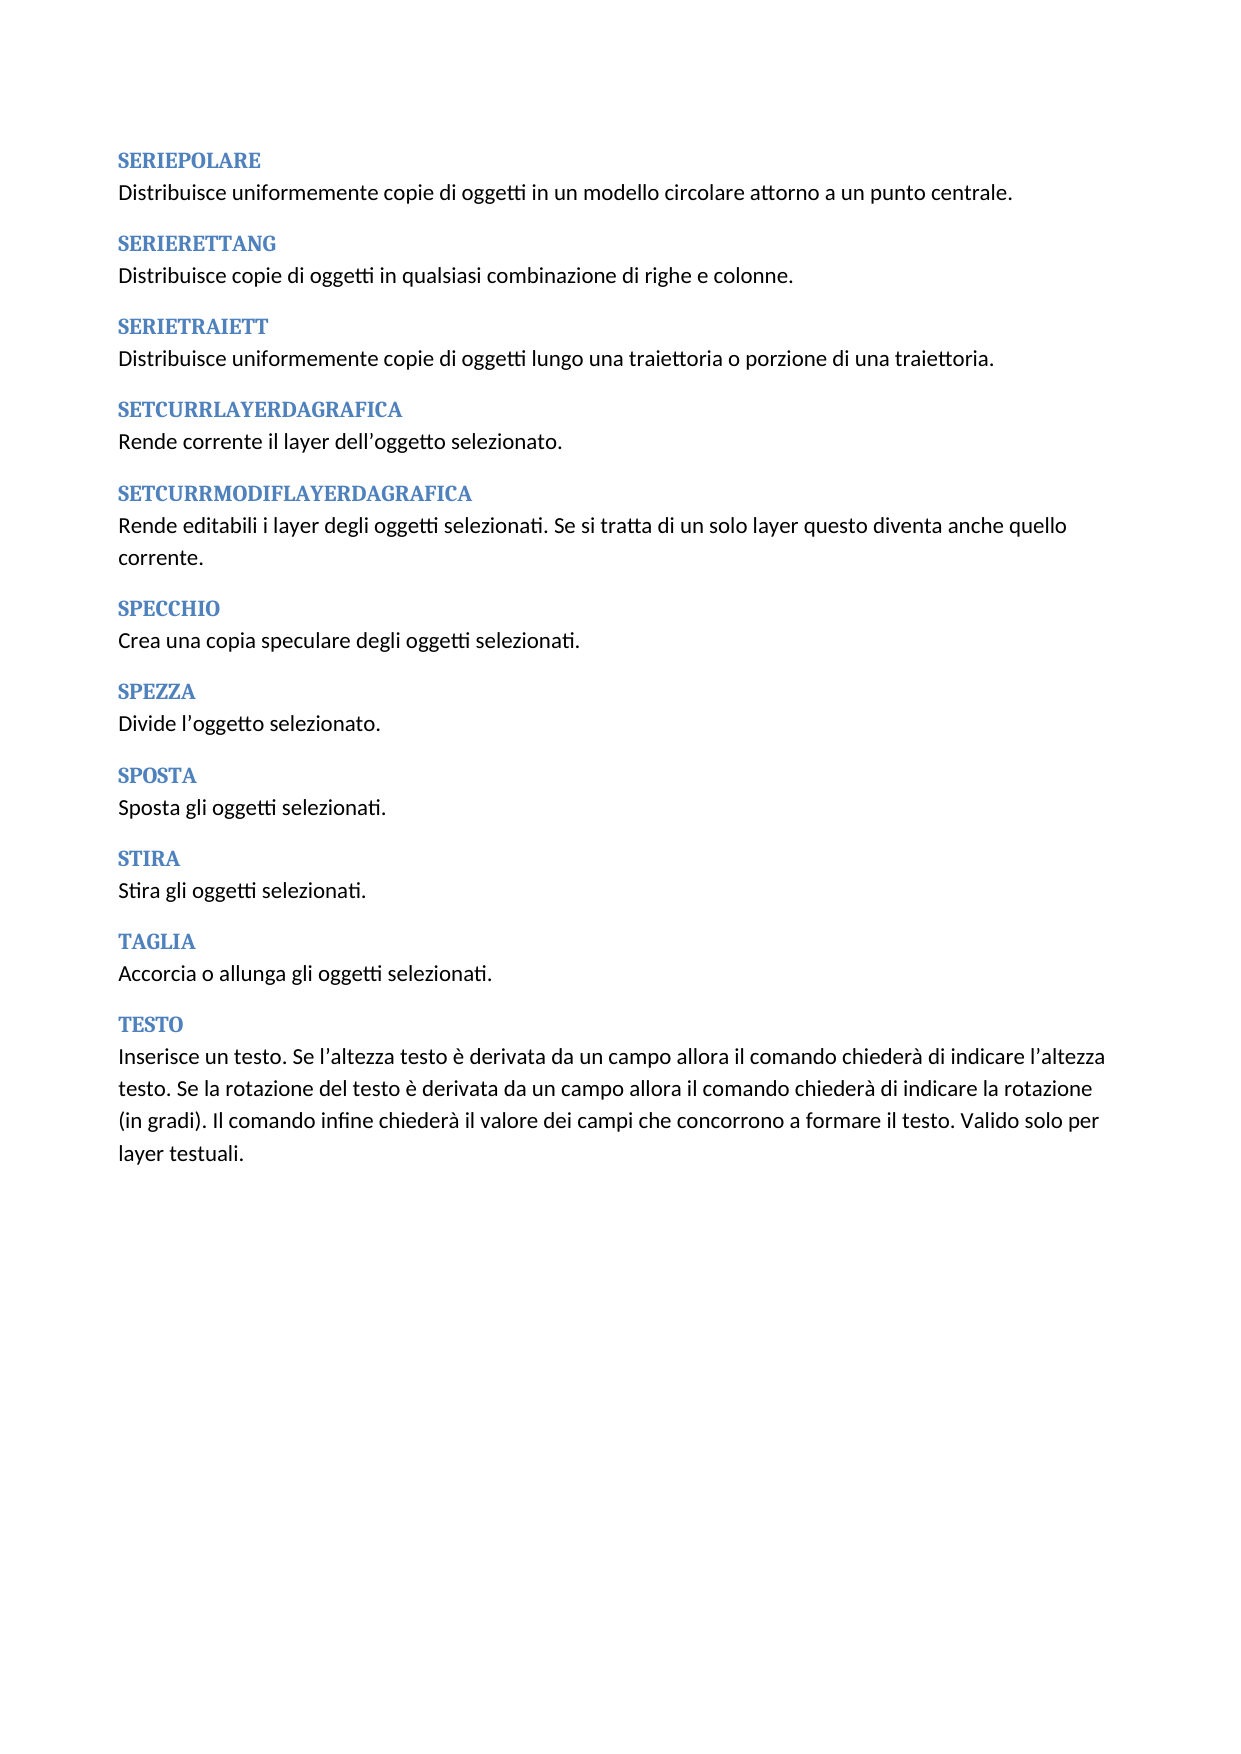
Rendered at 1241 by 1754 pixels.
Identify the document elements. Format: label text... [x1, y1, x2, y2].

subtitle SPOSTA [118, 762, 1122, 789]
subtitle SETCURRLAYERDAGRAFICA [118, 397, 1122, 424]
text Rende editabili i layer degli oggetti selezionati. Se si tratta di un solo layer questo diventa anche quello corrente. [118, 511, 1122, 571]
text Rende corrente il layer dell’oggetto selezionato. [118, 427, 1122, 456]
subtitle SERIETRAIETT [118, 314, 1122, 340]
text Distribuisce uniformemente copie di oggetti lungo una traiettoria o porzione di una traiettoria. [118, 344, 1122, 372]
text Accorcia o allunga gli oggetti selezionati. [118, 959, 1122, 987]
text Inserisce un testo. Se l’altezza testo è derivata da un campo allora il comando chiederà di indicare l’altezza testo. Se la rotazione del testo è derivata da un campo allora il comando chiederà di indicare la rotazione (in gradi). Il comando infine chiederà il valore dei campi che concorrono a formare il testo. Valido solo per layer testuali. [118, 1042, 1122, 1167]
text Distribuisce copie di oggetti in qualsiasi combinazione di righe e colonne. [118, 261, 1122, 289]
subtitle STIRA [118, 846, 1122, 872]
subtitle SPEZZA [118, 679, 1122, 706]
text Divide l’oggetto selezionato. [118, 709, 1122, 737]
subtitle SERIERETTANG [118, 231, 1122, 257]
subtitle SERIEPOLARE [118, 148, 1122, 174]
text Crea una copia speculare degli oggetti selezionati. [118, 626, 1122, 654]
subtitle TESTO [118, 1012, 1122, 1038]
subtitle SPECCHIO [118, 596, 1122, 622]
subtitle TAGLIA [118, 929, 1122, 955]
text Sposta gli oggetti selezionati. [118, 793, 1122, 821]
text Distribuisce uniformemente copie di oggetti in un modello circolare attorno a un punto centrale. [118, 178, 1122, 206]
text Stira gli oggetti selezionati. [118, 876, 1122, 904]
subtitle SETCURRMODIFLAYERDAGRAFICA [118, 481, 1122, 507]
